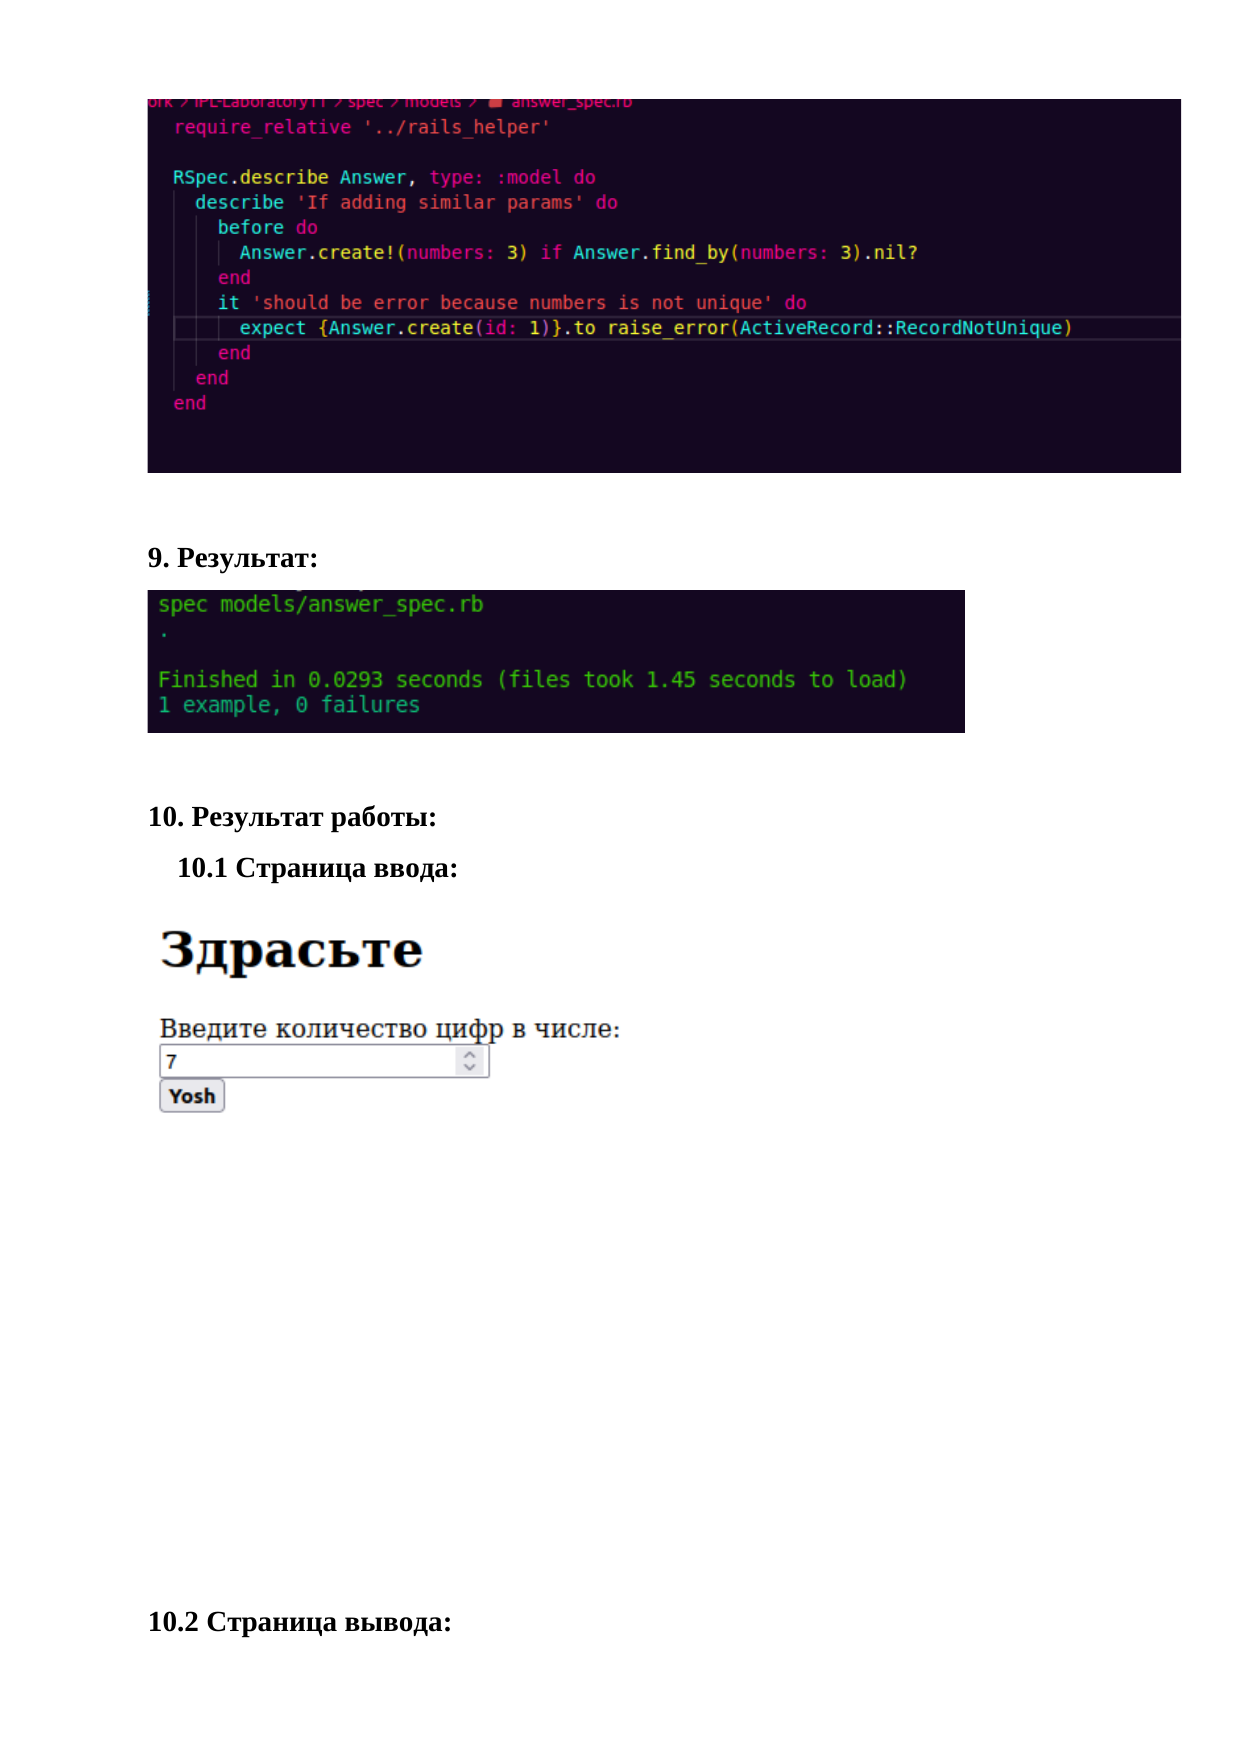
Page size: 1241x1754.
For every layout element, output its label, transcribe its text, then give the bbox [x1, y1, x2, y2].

picture [147, 900, 636, 1127]
text 9. Результат: [148, 540, 1181, 573]
text 10.2 Страница вывода: [148, 1604, 1181, 1638]
text 10.1 Страница ввода: [148, 850, 1181, 883]
picture [147, 590, 965, 733]
text 10. Результат работы: [148, 799, 1181, 833]
picture [147, 99, 1182, 473]
